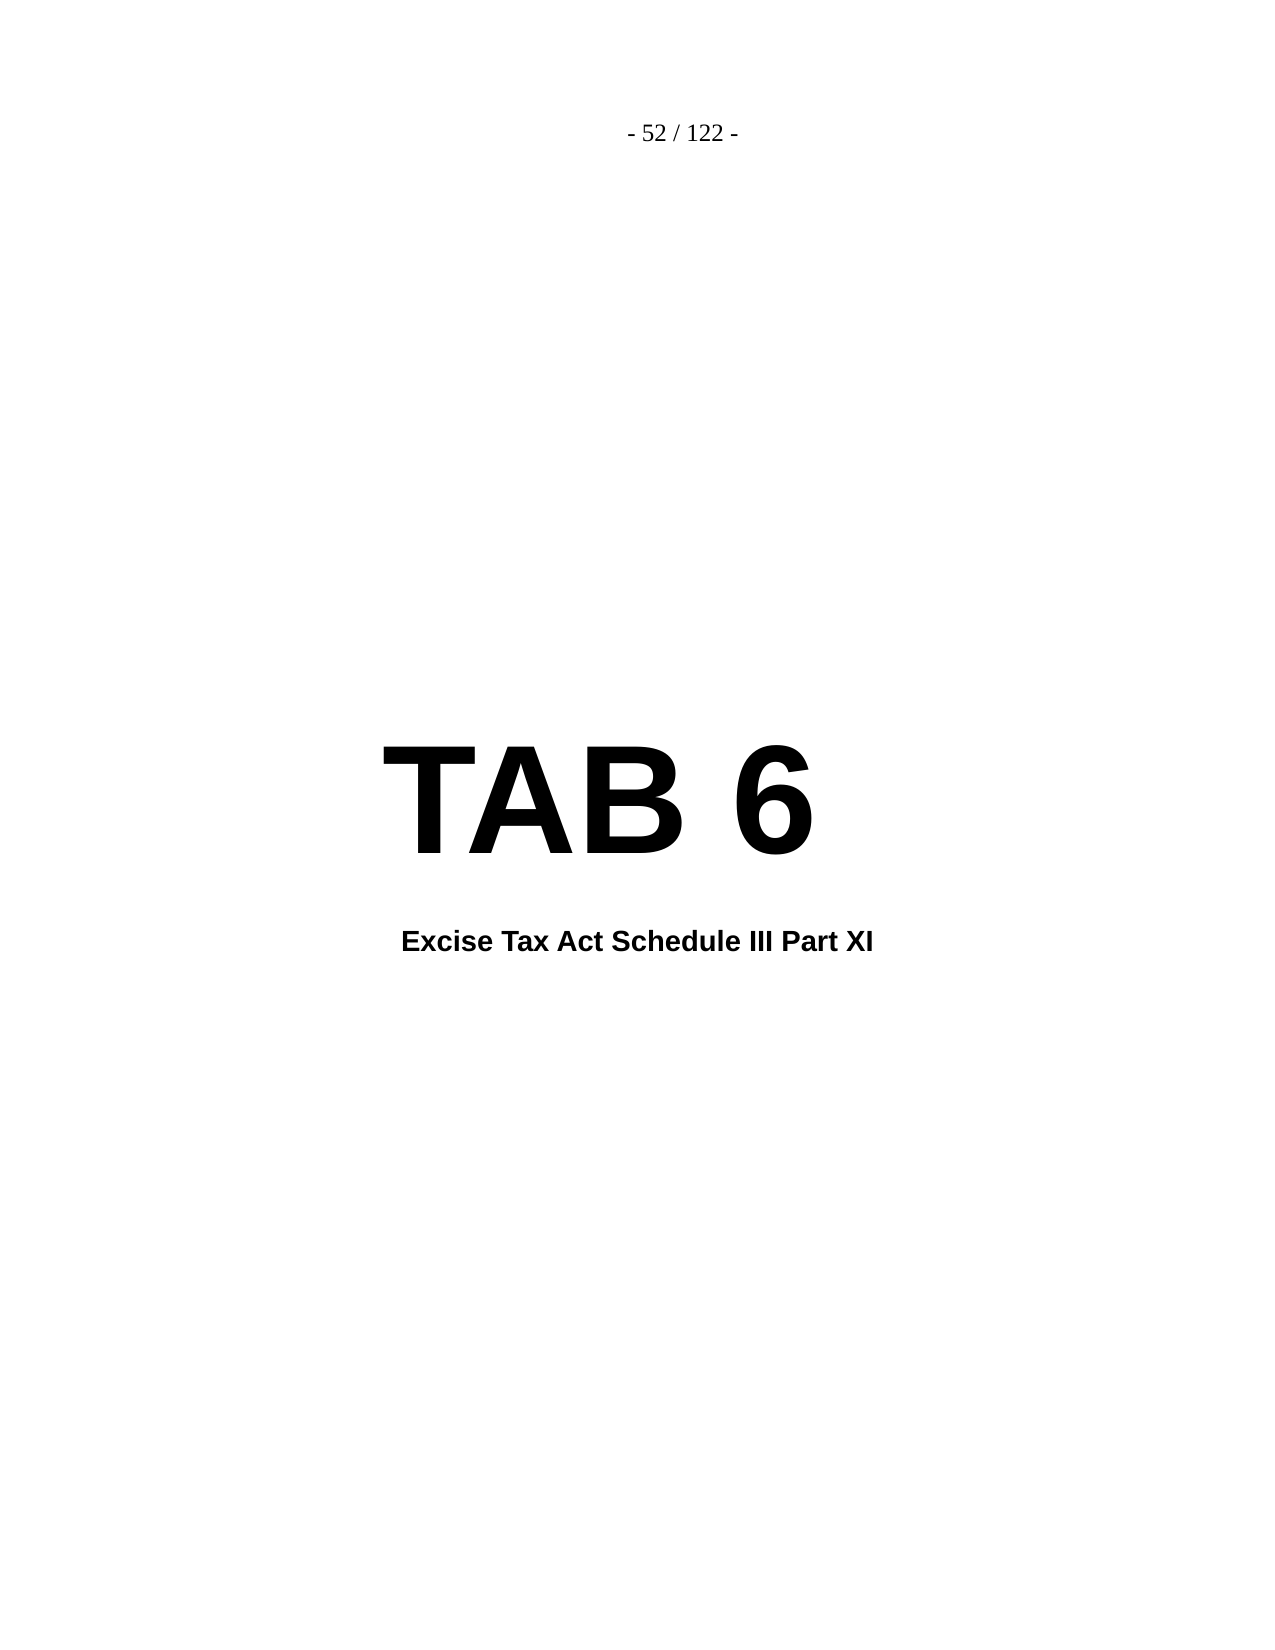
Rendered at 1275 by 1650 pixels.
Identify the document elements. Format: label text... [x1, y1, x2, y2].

subtitle Excise Tax Act Schedule III Part XI [118, 924, 1157, 957]
